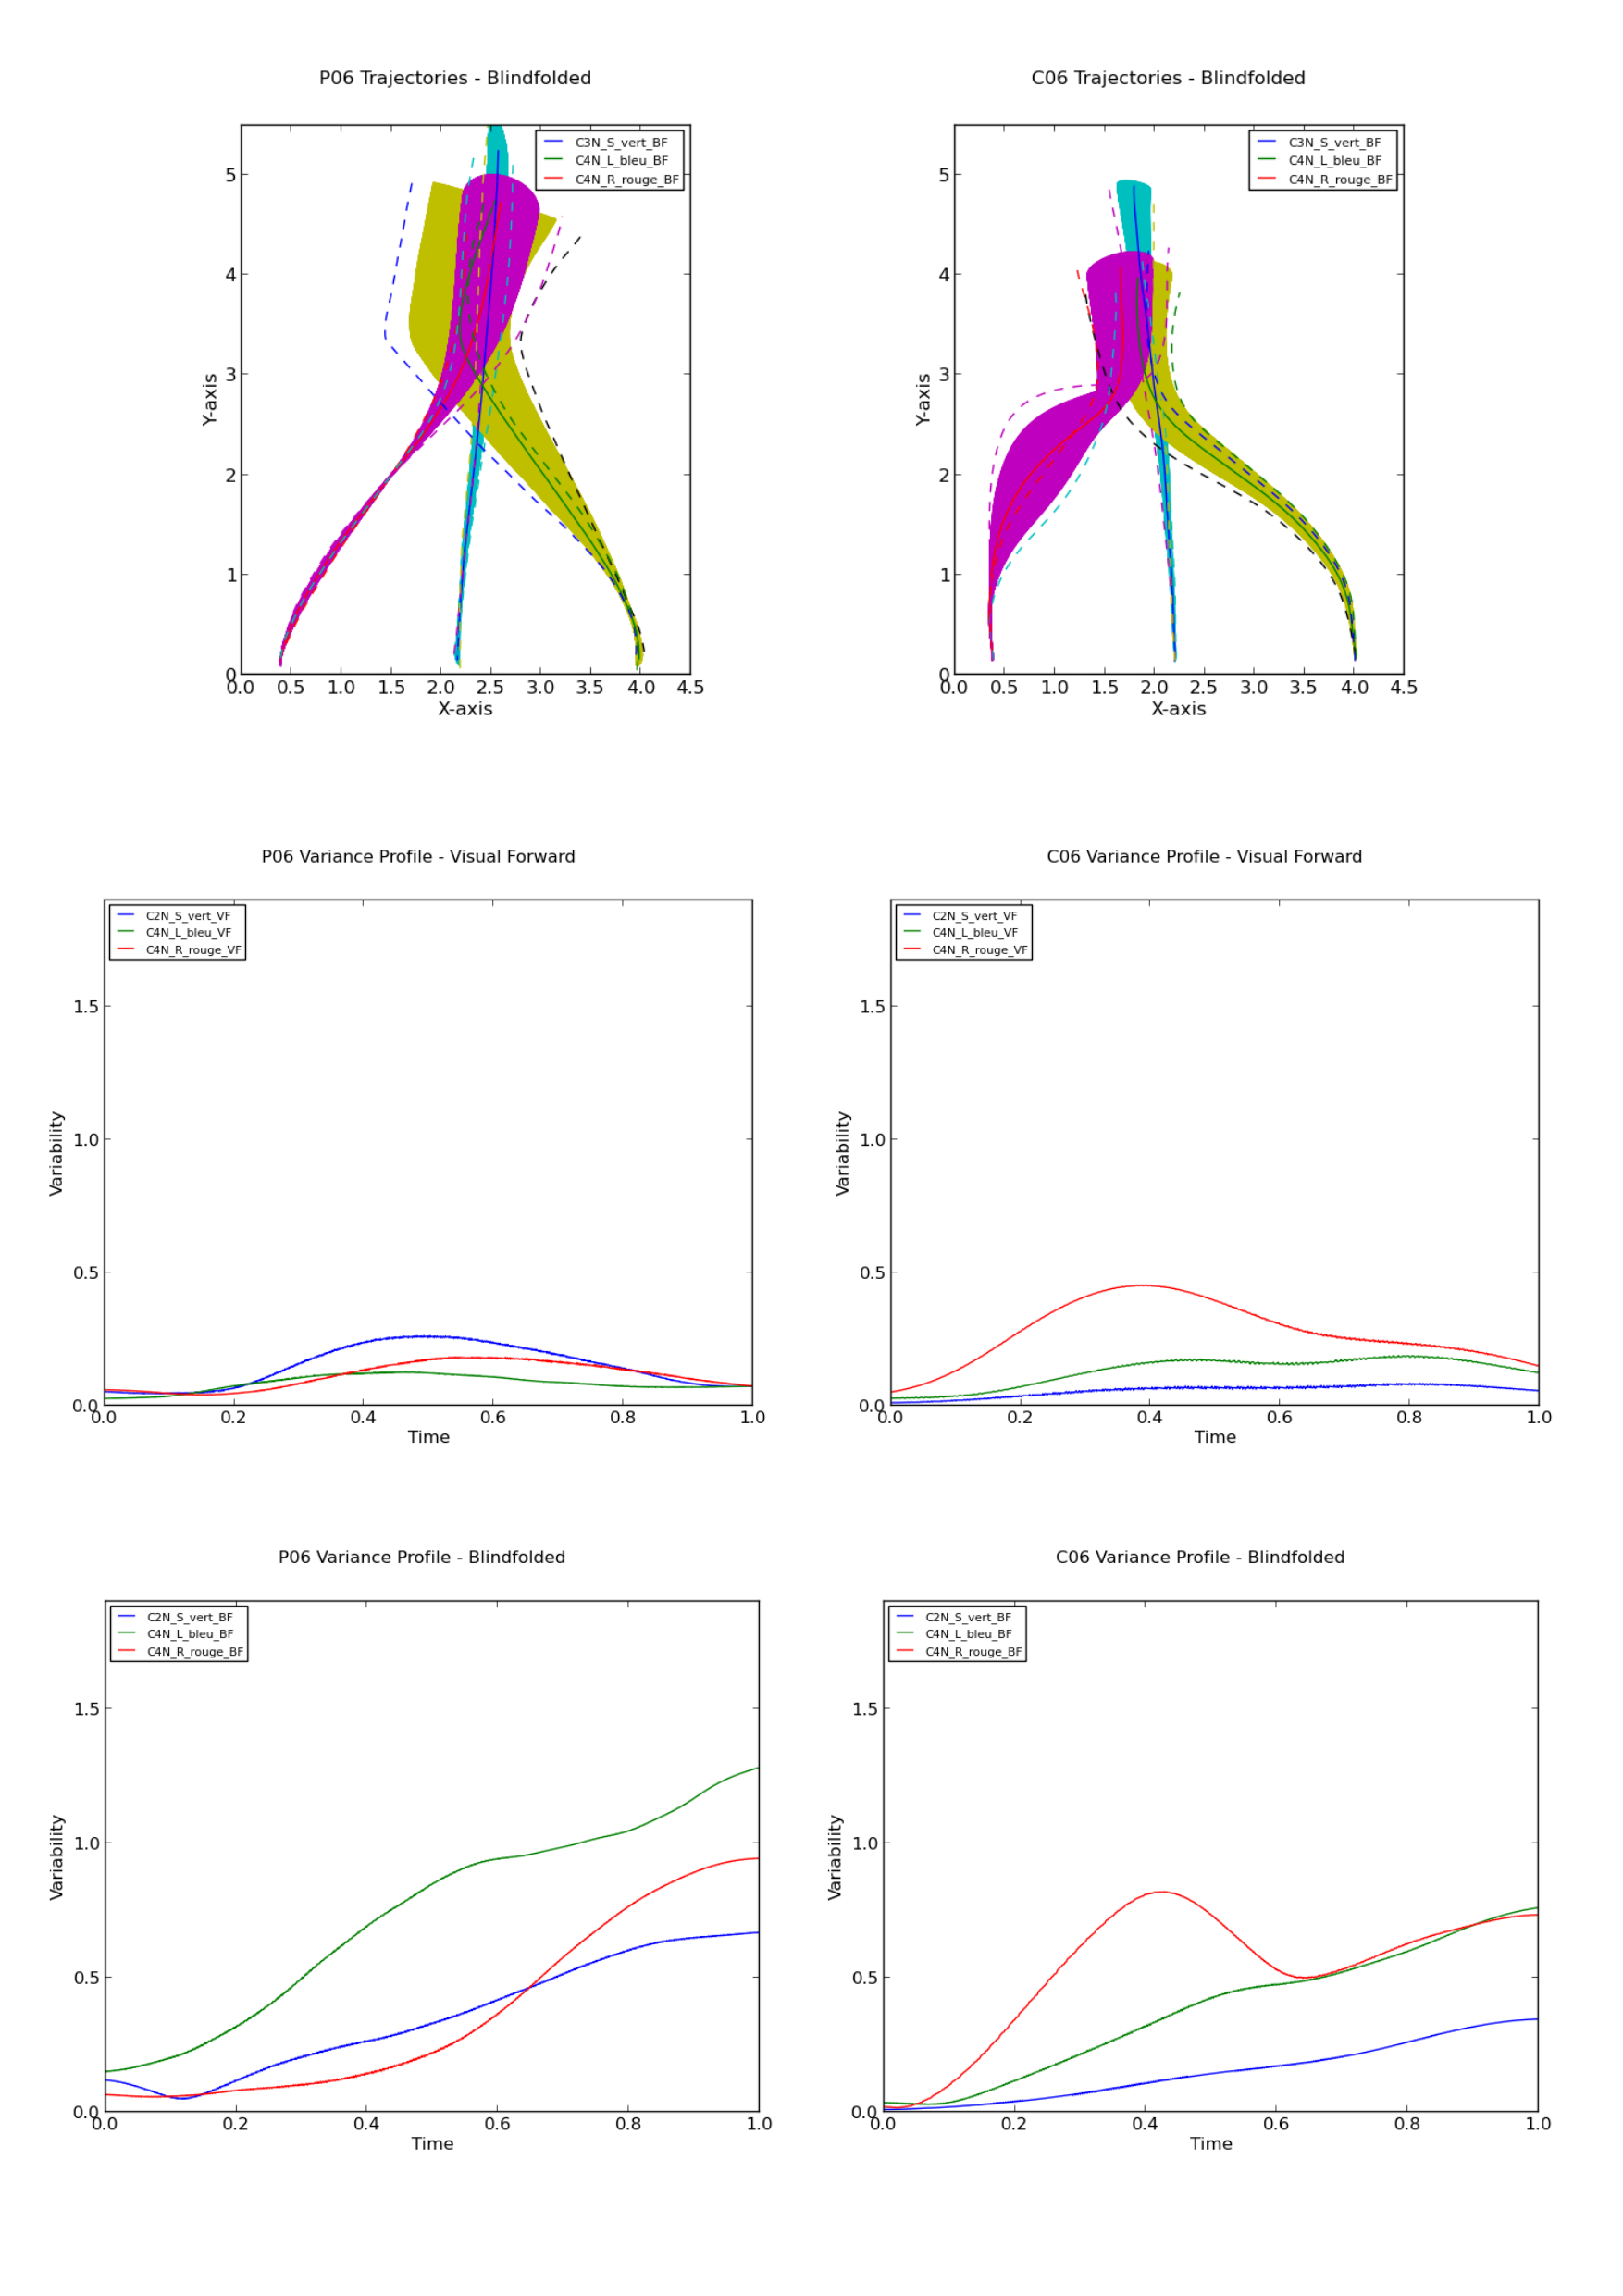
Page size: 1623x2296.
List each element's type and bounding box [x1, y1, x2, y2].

picture [0, 838, 1623, 1469]
picture [0, 1538, 1623, 2176]
picture [0, 57, 1623, 743]
